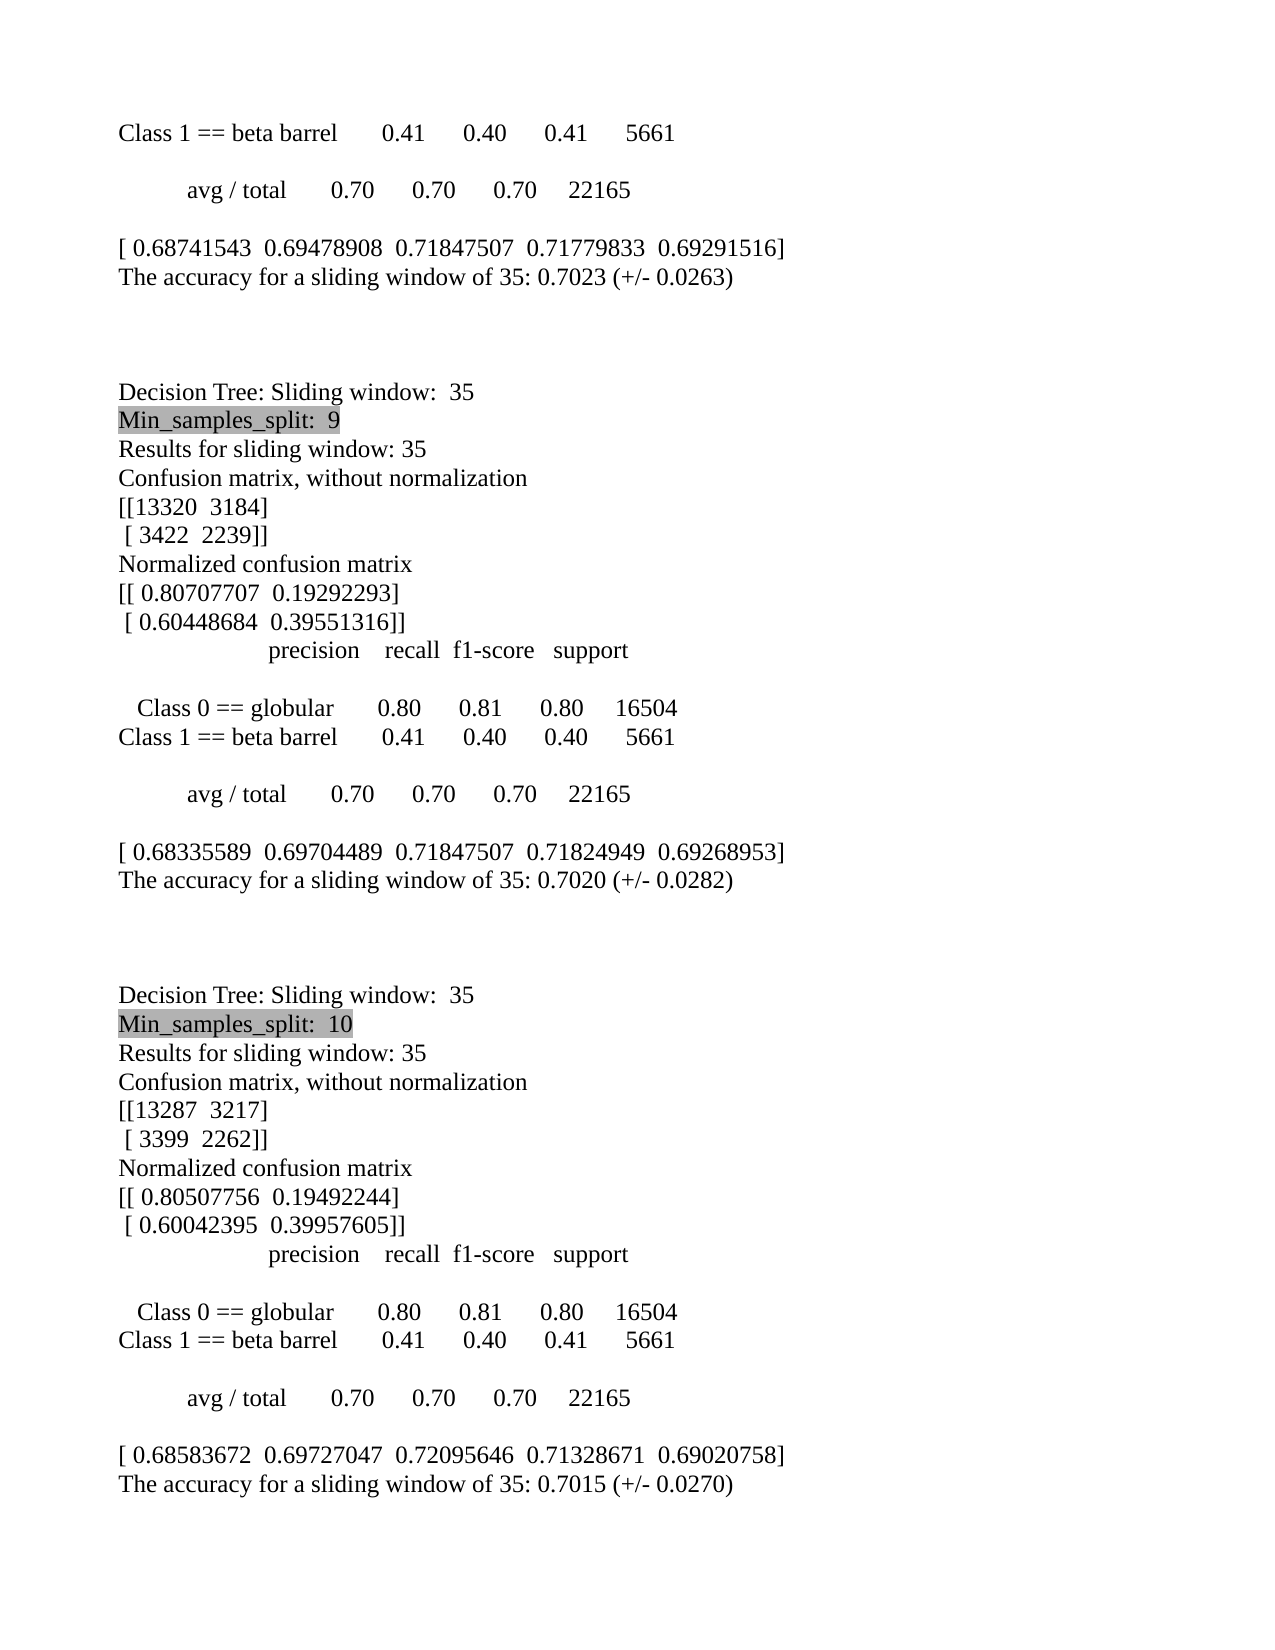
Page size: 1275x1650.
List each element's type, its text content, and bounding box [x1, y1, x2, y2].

text The accuracy for a sliding window of 35: 0.7020 (+/- 0.0282) [118, 866, 1157, 894]
text Confusion matrix, without normalization [118, 463, 1157, 492]
text precision recall f1-score support [118, 1239, 1157, 1268]
text [ 0.60042395 0.39957605]] [118, 1211, 1157, 1239]
text [[13320 3184] [118, 492, 1157, 521]
text [ 0.68583672 0.69727047 0.72095646 0.71328671 0.69020758] [118, 1441, 1157, 1469]
text Normalized confusion matrix [118, 1153, 1157, 1182]
text [[ 0.80507756 0.19492244] [118, 1182, 1157, 1211]
text Results for sliding window: 35 [118, 1038, 1157, 1067]
text Class 0 == globular 0.80 0.81 0.80 16504 [118, 693, 1157, 722]
text Class 1 == beta barrel 0.41 0.40 0.41 5661 [118, 118, 1157, 147]
text avg / total 0.70 0.70 0.70 22165 [118, 779, 1157, 808]
text avg / total 0.70 0.70 0.70 22165 [118, 176, 1157, 204]
text [ 0.68335589 0.69704489 0.71847507 0.71824949 0.69268953] [118, 837, 1157, 866]
text [ 3422 2239]] [118, 521, 1157, 549]
text Confusion matrix, without normalization [118, 1067, 1157, 1096]
text avg / total 0.70 0.70 0.70 22165 [118, 1383, 1157, 1412]
text precision recall f1-score support [118, 636, 1157, 664]
text Decision Tree: Sliding window: 35 [118, 981, 1157, 1009]
text Normalized confusion matrix [118, 549, 1157, 578]
text Class 1 == beta barrel 0.41 0.40 0.40 5661 [118, 722, 1157, 751]
text [ 3399 2262]] [118, 1124, 1157, 1153]
text [ 0.60448684 0.39551316]] [118, 607, 1157, 636]
text [ 0.68741543 0.69478908 0.71847507 0.71779833 0.69291516] [118, 233, 1157, 262]
text The accuracy for a sliding window of 35: 0.7015 (+/- 0.0270) [118, 1469, 1157, 1498]
text Class 1 == beta barrel 0.41 0.40 0.41 5661 [118, 1326, 1157, 1354]
text Decision Tree: Sliding window: 35 [118, 377, 1157, 406]
text Min_samples_split: 10 [118, 1009, 1157, 1038]
text Results for sliding window: 35 [118, 434, 1157, 463]
text [[13287 3217] [118, 1096, 1157, 1124]
text Min_samples_split: 9 [118, 406, 1157, 434]
text The accuracy for a sliding window of 35: 0.7023 (+/- 0.0263) [118, 262, 1157, 291]
text [[ 0.80707707 0.19292293] [118, 578, 1157, 607]
text Class 0 == globular 0.80 0.81 0.80 16504 [118, 1297, 1157, 1326]
